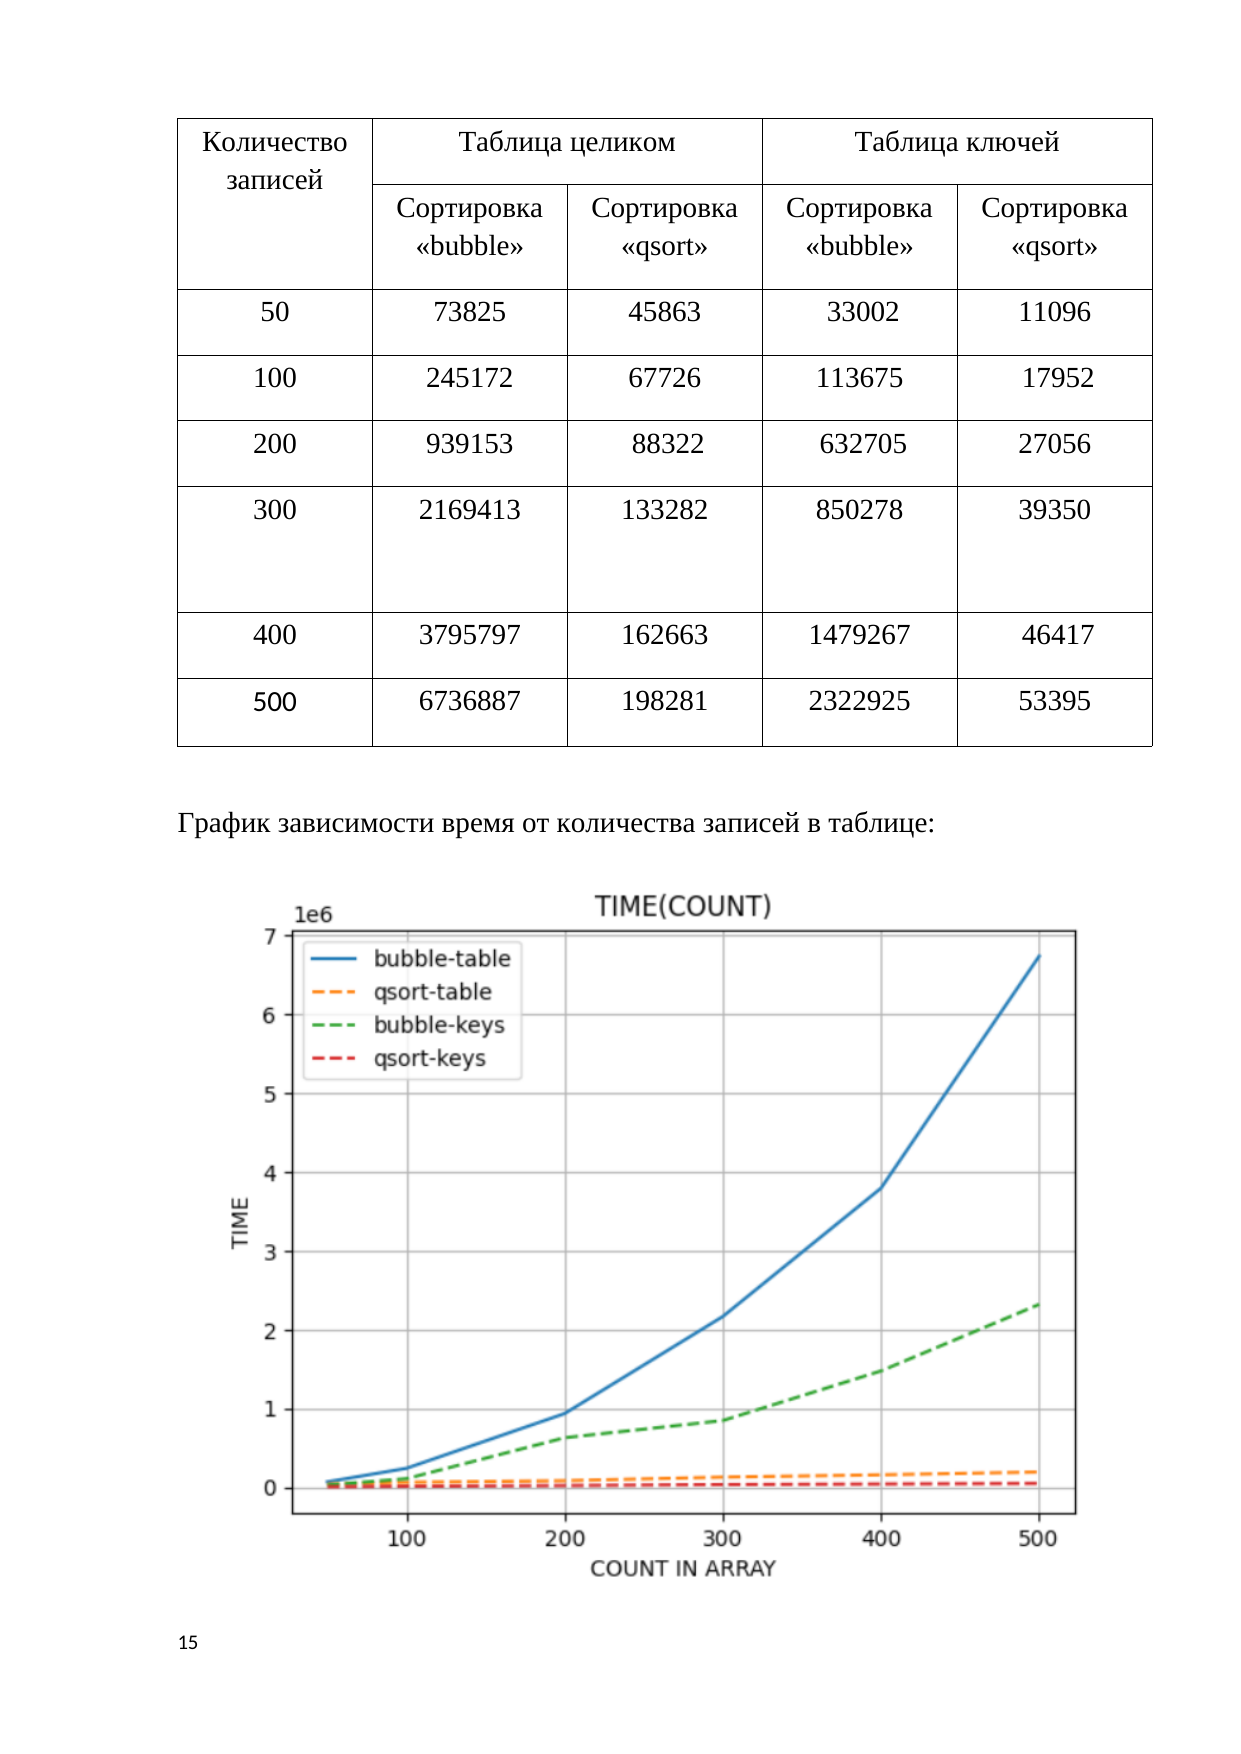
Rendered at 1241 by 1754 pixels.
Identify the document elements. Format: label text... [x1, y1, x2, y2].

table_cell 939153 [373, 421, 567, 486]
table_cell 2322925 [763, 679, 957, 746]
table_cell Сортировка «bubble» [763, 185, 957, 288]
table_cell 133282 [568, 487, 762, 612]
table_cell 11096 [958, 290, 1152, 354]
picture [177, 864, 1152, 1588]
table_header Таблица целиком [373, 119, 762, 184]
table_cell Сортировка «bubble» [373, 185, 567, 288]
table_cell Сортировка «qsort» [958, 185, 1152, 288]
table_cell 39350 [958, 487, 1152, 612]
table_cell 100 [178, 356, 372, 420]
table_cell 632705 [763, 421, 957, 486]
table_cell 162663 [568, 613, 762, 678]
table_cell 17952 [958, 356, 1152, 420]
table_cell 88322 [568, 421, 762, 486]
table_cell 73825 [373, 290, 567, 354]
table_cell 2169413 [373, 487, 567, 612]
table_header Таблица ключей [763, 119, 1152, 184]
table_cell 3795797 [373, 613, 567, 678]
table_cell 245172 [373, 356, 567, 420]
table_cell Сортировка «qsort» [568, 185, 762, 288]
table_cell 46417 [958, 613, 1152, 678]
table_cell 6736887 [373, 679, 567, 746]
table_cell 67726 [568, 356, 762, 420]
table_cell 1479267 [763, 613, 957, 678]
text График зависимости время от количества записей в таблице: [177, 805, 1152, 839]
table_cell 200 [178, 421, 372, 486]
table_cell 50 [178, 290, 372, 354]
table_cell 113675 [763, 356, 957, 420]
table_cell 27056 [958, 421, 1152, 486]
table_header Количество записей [178, 119, 372, 288]
table_cell 500 [178, 679, 372, 746]
table_cell 33002 [763, 290, 957, 354]
table_cell 300 [178, 487, 372, 612]
table_cell 53395 [958, 679, 1152, 746]
table_cell 850278 [763, 487, 957, 612]
table_cell 198281 [568, 679, 762, 746]
table_cell 45863 [568, 290, 762, 354]
table_cell 400 [178, 613, 372, 678]
